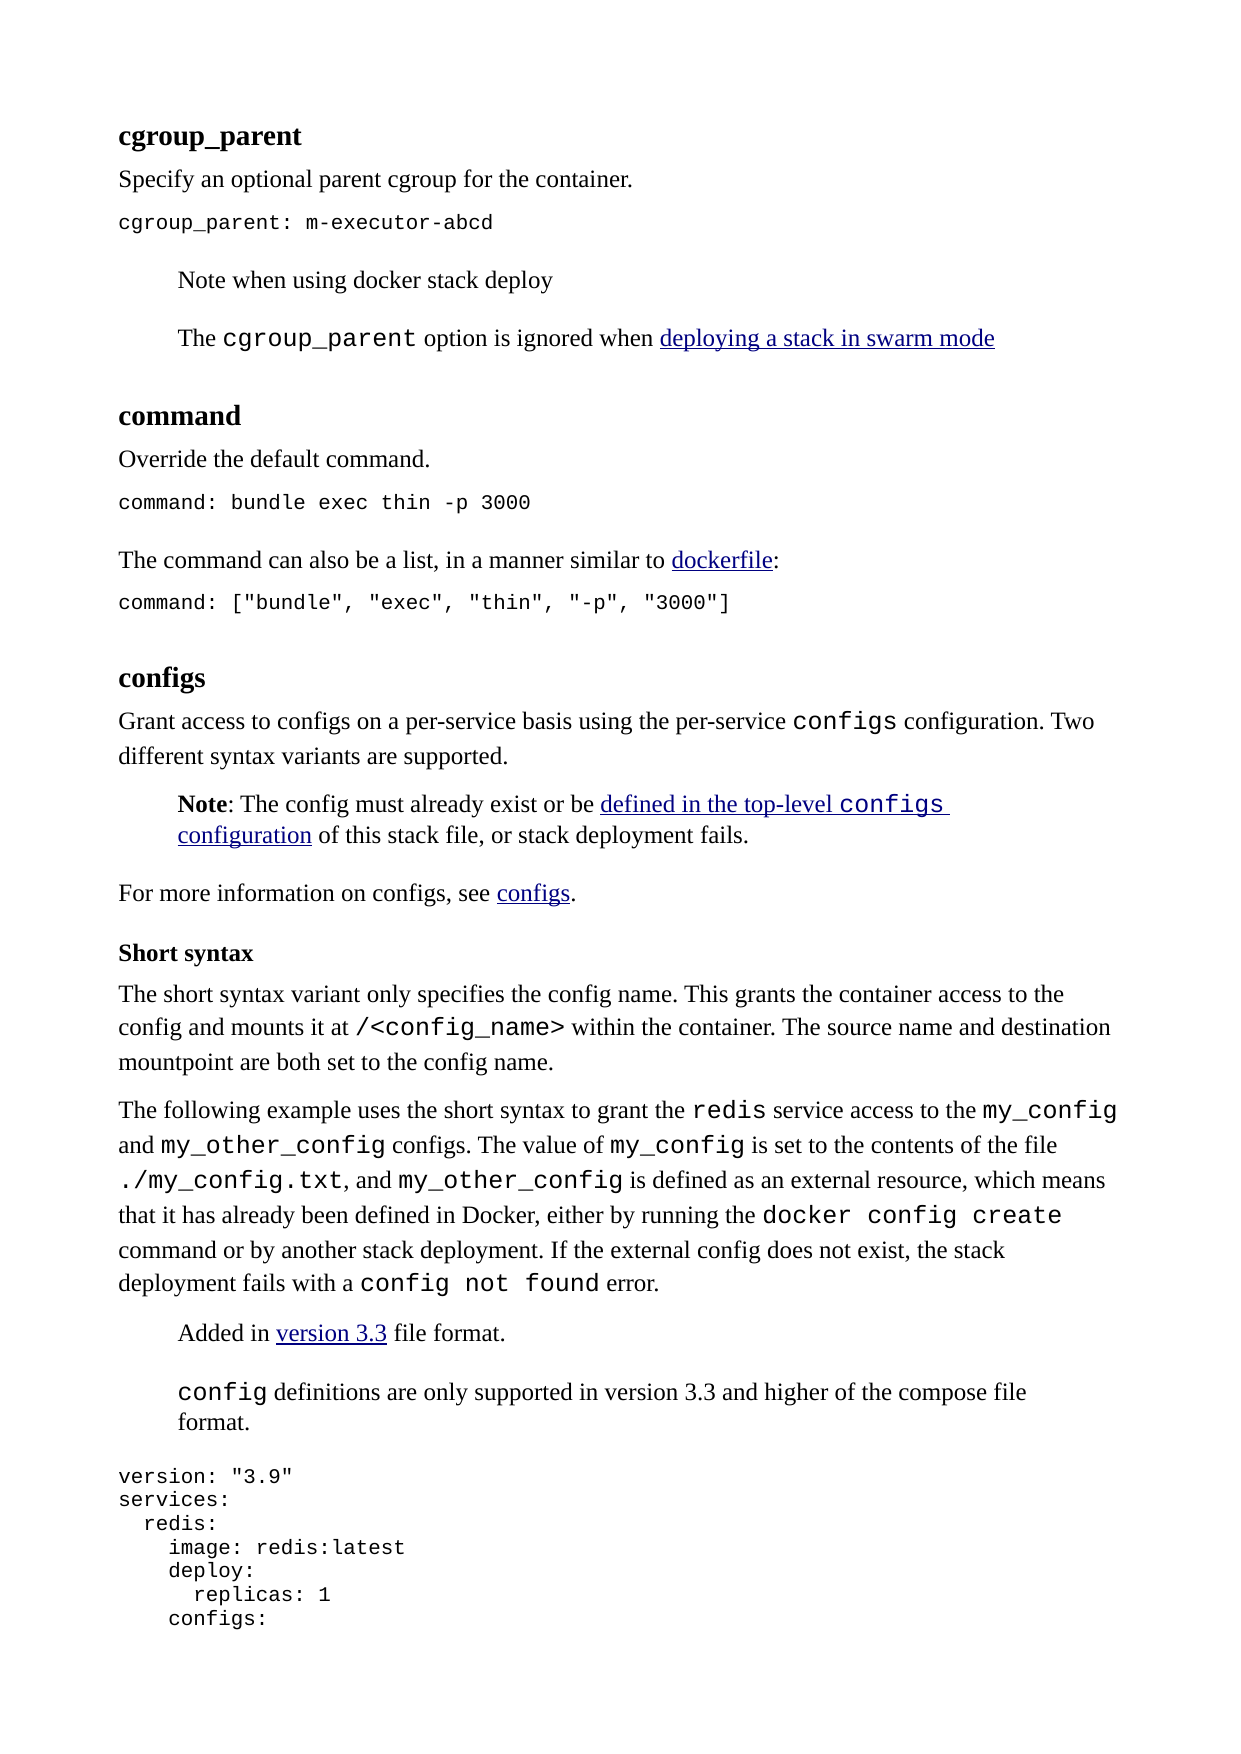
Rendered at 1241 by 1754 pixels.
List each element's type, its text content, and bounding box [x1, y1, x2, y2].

text configs: [118, 1608, 1122, 1631]
text The following example uses the short syntax to grant the redis service access to the my_config and my_other_config configs. The value of my_config is set to the contents of the file ./my_config.txt, and my_other_config is defined as an external resource, which means that it has already been defined in Docker, either by running the docker config create command or by another stack deployment. If the external config does not exist, the stack deployment fails with a config not found error. [118, 1095, 1122, 1299]
subtitle configs [118, 660, 1122, 694]
text command: ["bundle", "exec", "thin", "-p", "3000"] [118, 592, 1122, 616]
text image: redis:latest [118, 1537, 1122, 1560]
text cgroup_parent: m-executor-abcd [118, 212, 1122, 235]
text services: [118, 1489, 1122, 1513]
text Note: The config must already exist or be defined in the top-level configs configuration of this stack file, or stack deployment fails. [177, 789, 1063, 848]
text Override the default command. [118, 444, 1122, 473]
text The short syntax variant only specifies the config name. This grants the container access to the config and mounts it at /<config_name> within the container. The source name and destination mountpoint are both set to the config name. [118, 979, 1122, 1076]
text command: bundle exec thin -p 3000 [118, 492, 1122, 515]
text Added in version 3.3 file format. [177, 1318, 1063, 1347]
text For more information on configs, see configs. [118, 878, 1122, 907]
text redis: [118, 1513, 1122, 1537]
text The command can also be a list, in a manner similar to dockerfile: [118, 545, 1122, 573]
text Note when using docker stack deploy [177, 265, 1063, 294]
text config definitions are only supported in version 3.3 and higher of the compose file format. [177, 1377, 1063, 1436]
text Grant access to configs on a per-service basis using the per-service configs configuration. Two different syntax variants are supported. [118, 706, 1122, 770]
subtitle Short syntax [118, 938, 1122, 967]
subtitle command [118, 398, 1122, 432]
text version: "3.9" [118, 1466, 1122, 1489]
text Specify an optional parent cgroup for the container. [118, 164, 1122, 193]
subtitle cgroup_parent [118, 118, 1122, 152]
text replicas: 1 [118, 1584, 1122, 1608]
text deploy: [118, 1560, 1122, 1584]
text The cgroup_parent option is ignored when deploying a stack in swarm mode [177, 323, 1063, 354]
